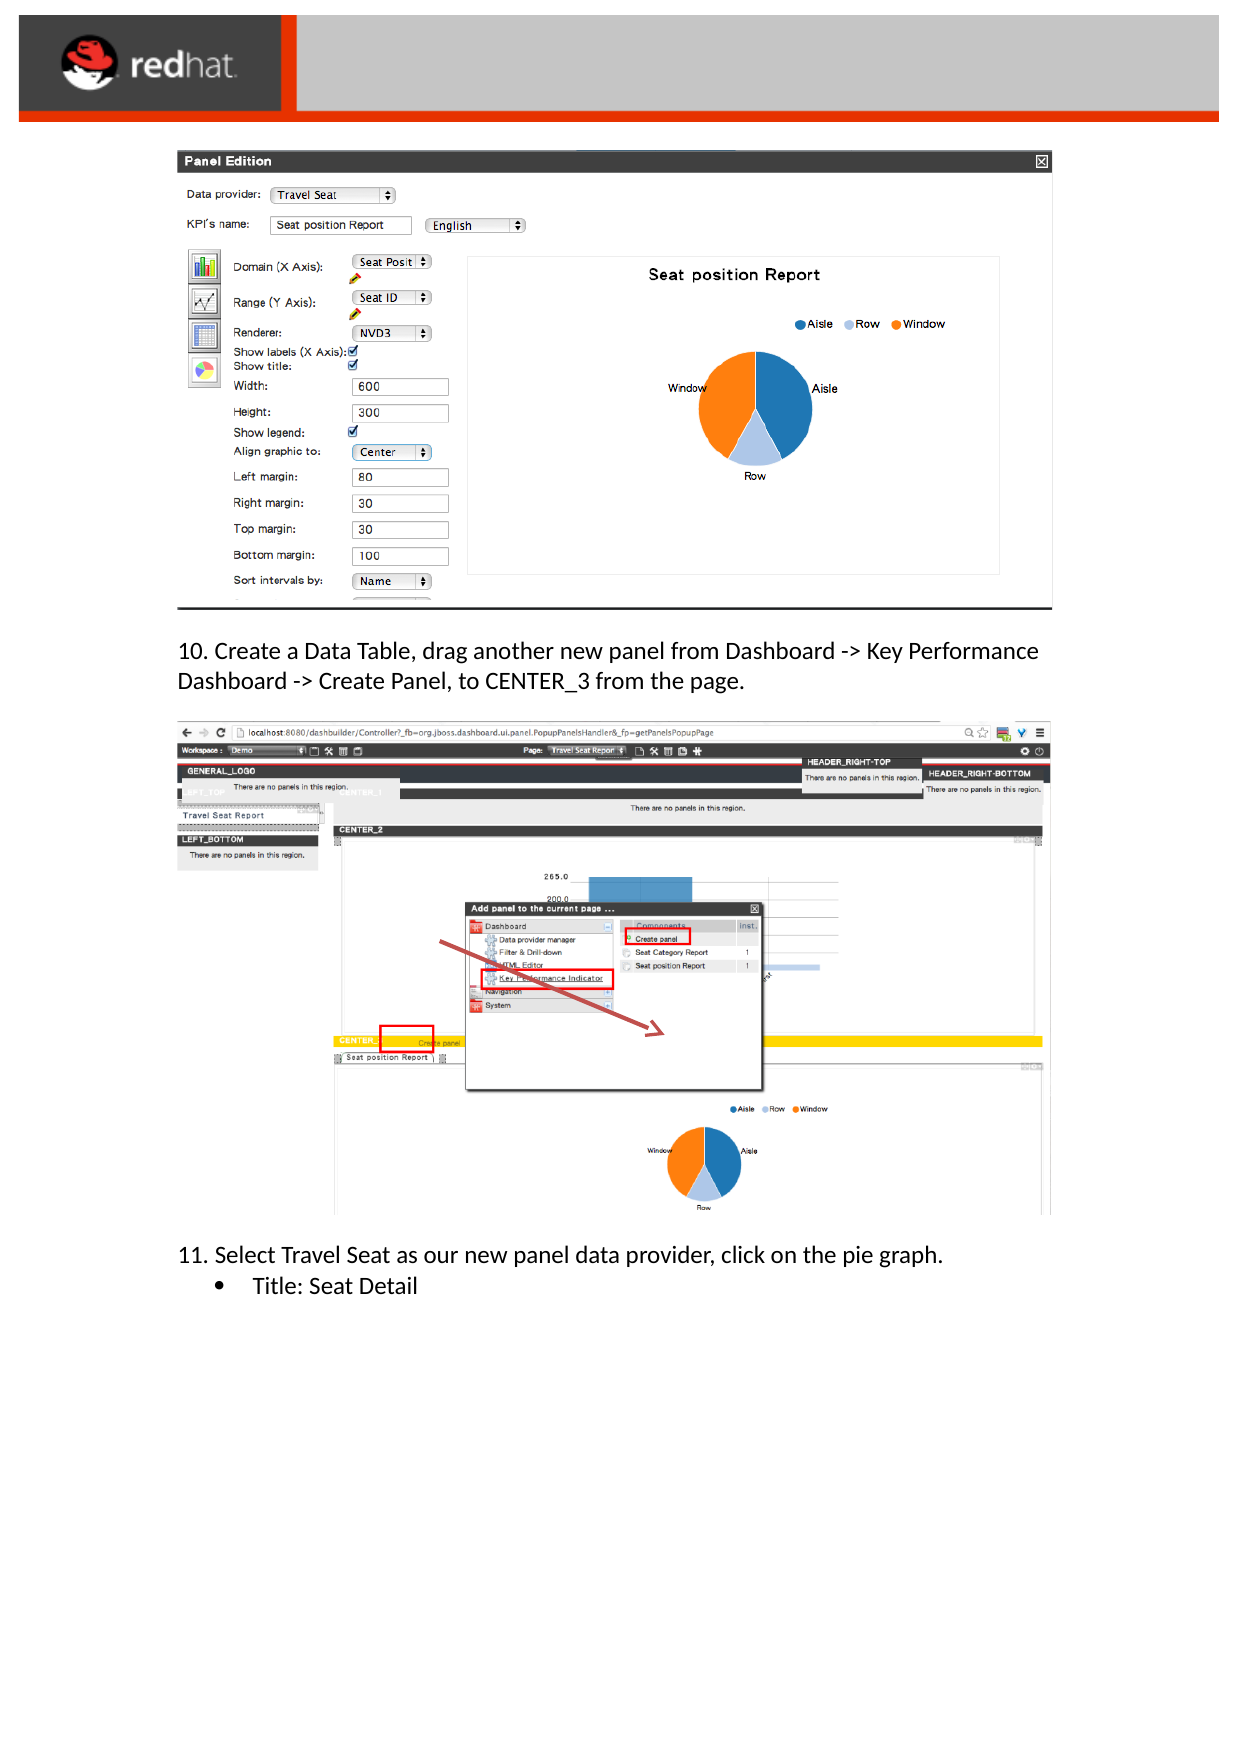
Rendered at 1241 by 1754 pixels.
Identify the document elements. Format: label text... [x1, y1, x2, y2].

text 10. Create a Data Table, drag another new panel from Dashboard -> Key Performance Dashboard -> Create Panel, to CENTER_3 from the page. [177, 635, 1053, 696]
picture [177, 150, 1053, 610]
picture [177, 721, 1051, 1215]
text 11. Select Travel Seat as our new panel data provider, click on the pie graph. [177, 1239, 1053, 1270]
list Title: Seat Detail [215, 1270, 1053, 1300]
